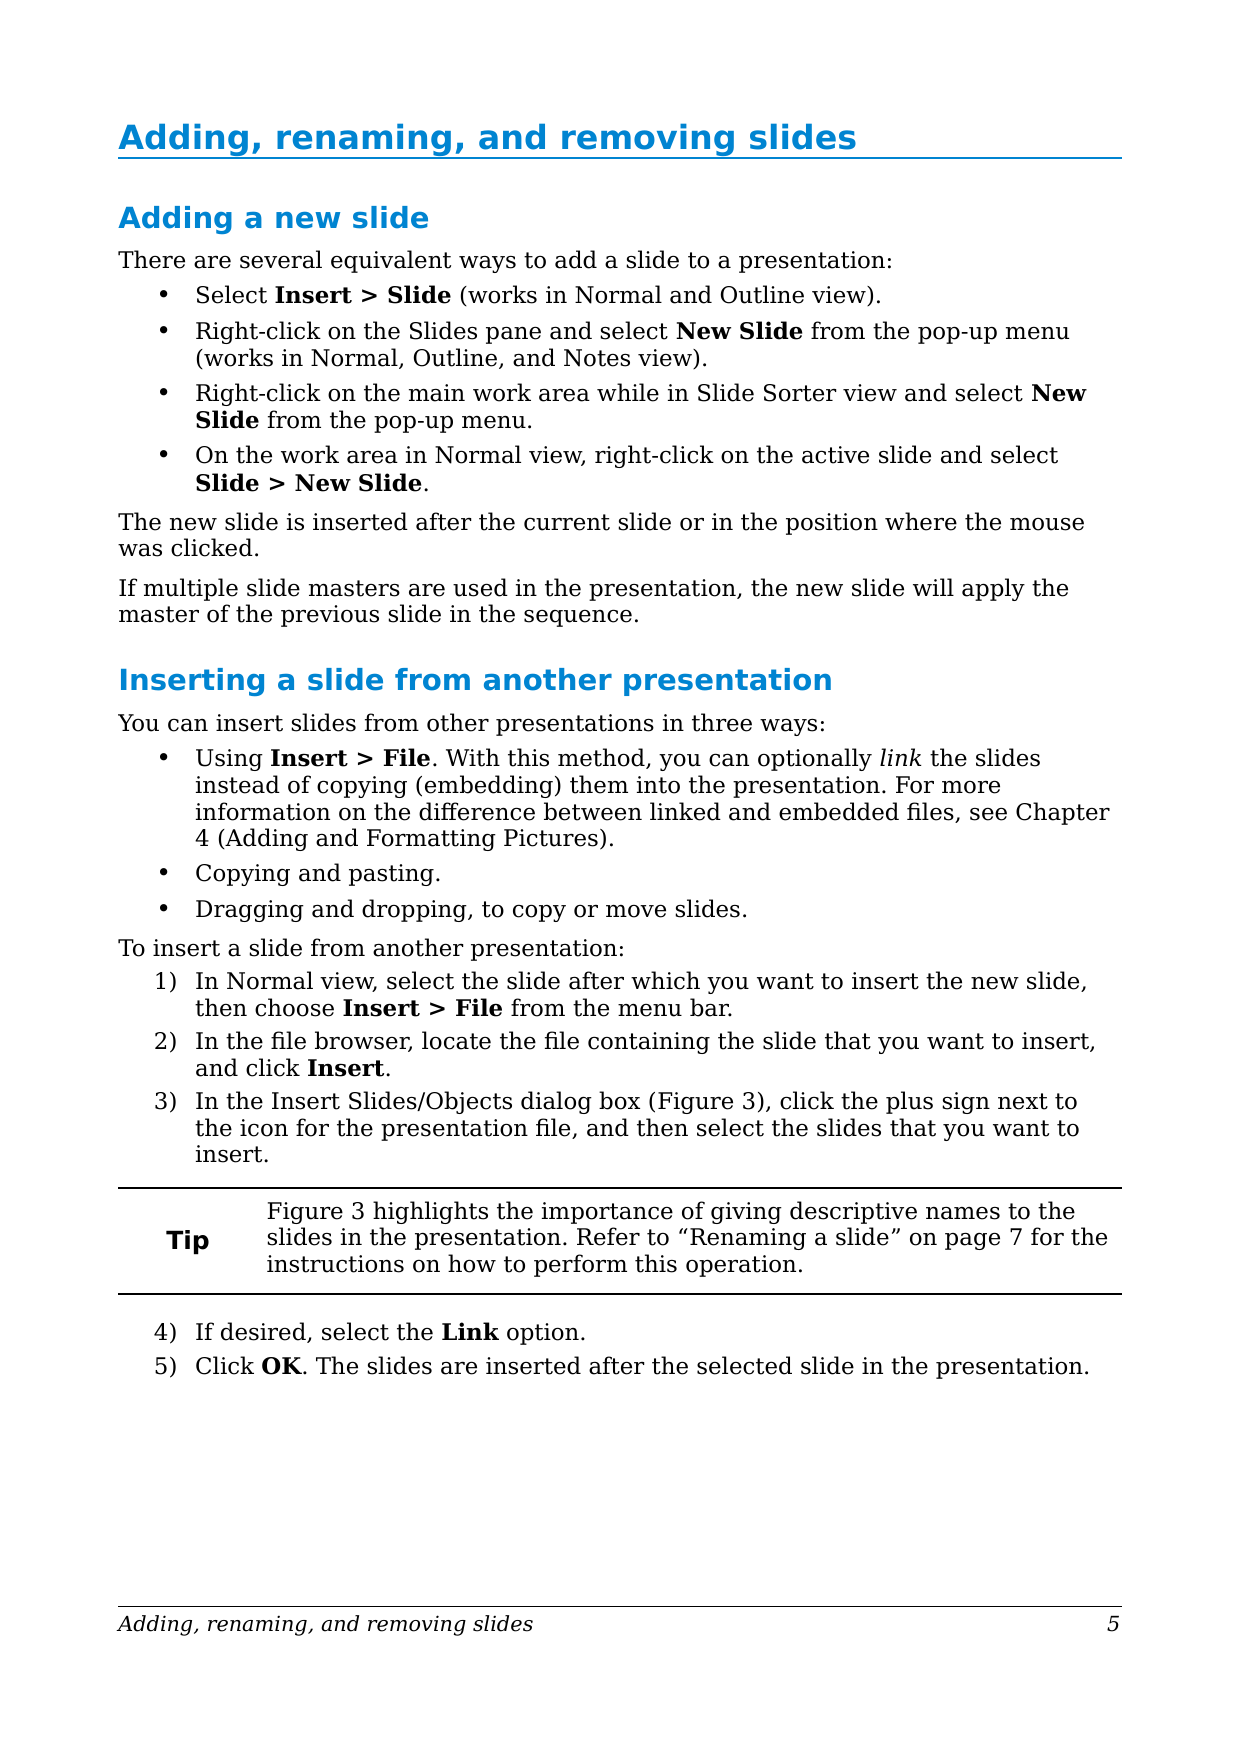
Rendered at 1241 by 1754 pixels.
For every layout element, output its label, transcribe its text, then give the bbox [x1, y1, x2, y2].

list Right-click on the main work area while in Slide Sorter view and select New Slide from the pop-up menu. [156, 378, 1122, 434]
text The new slide is inserted after the current slide or in the position where the mouse was clicked. [118, 509, 1122, 562]
list To insert a slide from another presentation: [118, 935, 1122, 962]
subtitle Inserting a slide from another presentation [118, 663, 1122, 697]
list In Normal view, select the slide after which you want to insert the new slide, then choose Insert > File from the menu bar. [177, 968, 1122, 1022]
list Right-click on the Slides pane and select New Slide from the pop-up menu (works in Normal, Outline, and Notes view). [156, 316, 1122, 372]
list In the file browser, locate the file containing the slide that you want to insert, and click Insert. [177, 1028, 1122, 1082]
table_header Figure 3 highlights the importance of giving descriptive names to the slides in the presentation. Refer to “Renaming a slide” on page 7 for the instructions on how to perform this operation. [258, 1189, 1122, 1293]
text If multiple slide masters are used in the presentation, the new slide will apply the master of the previous slide in the sequence. [118, 575, 1122, 628]
list There are several equivalent ways to add a slide to a presentation: [118, 247, 1122, 274]
list On the work area in Normal view, right-click on the active slide and select Slide > New Slide. [156, 440, 1122, 496]
subtitle Adding a new slide [118, 201, 1122, 235]
list Select Insert > Slide (works in Normal and Outline view). [156, 280, 1122, 309]
table_header Tip [118, 1189, 257, 1293]
list Copying and pasting. [156, 858, 1122, 888]
list Click OK. The slides are inserted after the selected slide in the presentation. [177, 1352, 1122, 1379]
list If desired, select the Link option. [177, 1319, 1122, 1346]
list Dragging and dropping, to copy or move slides. [156, 894, 1122, 923]
list You can insert slides from other presentations in three ways: [118, 710, 1122, 737]
subtitle Adding, renaming, and removing slides [118, 118, 1122, 157]
list In the Insert Slides/Objects dialog box (Figure 3), click the plus sign next to the icon for the presentation file, and then select the slides that you want to insert. [177, 1088, 1122, 1168]
list Using Insert > File. With this method, you can optionally link the slides instead of copying (embedding) them into the presentation. For more information on the difference between linked and embedded files, see Chapter 4 (Adding and Formatting Pictures). [156, 743, 1122, 852]
